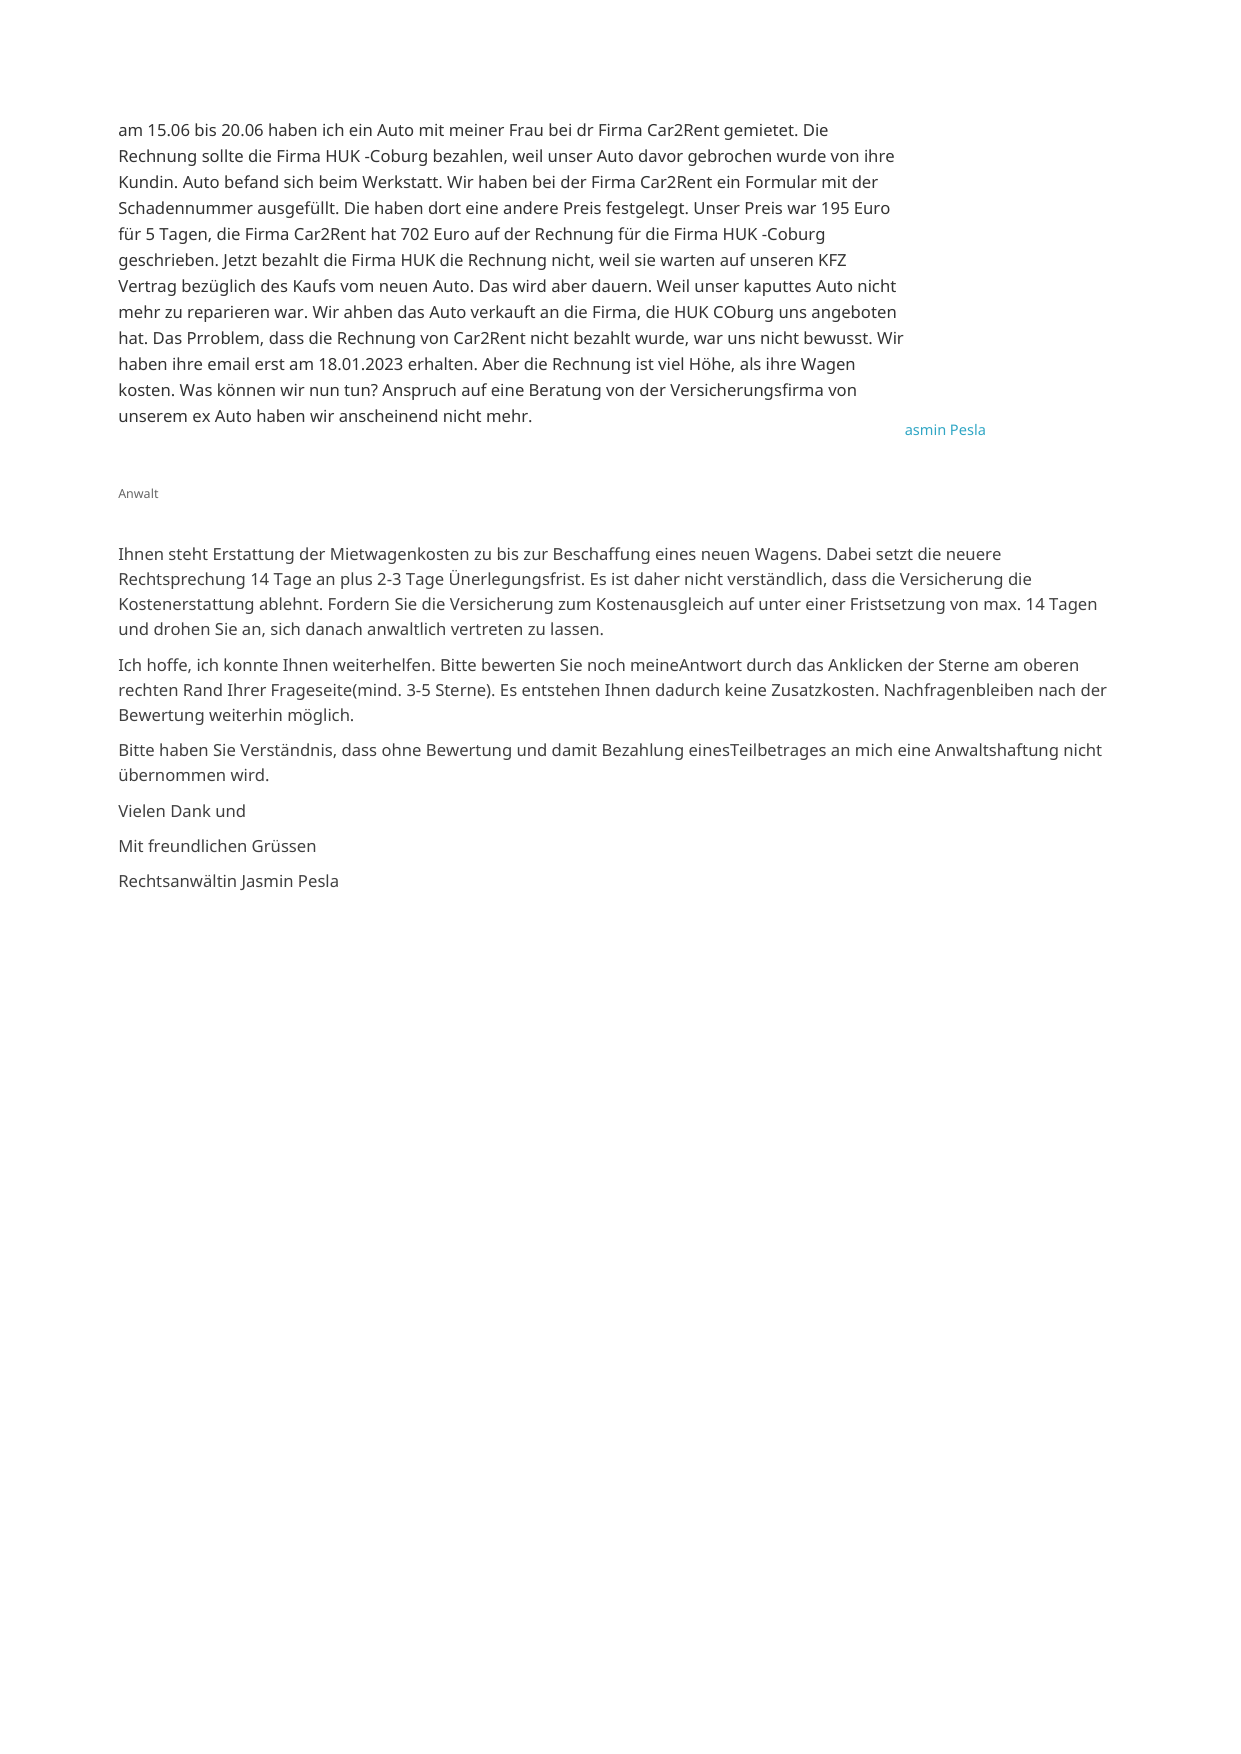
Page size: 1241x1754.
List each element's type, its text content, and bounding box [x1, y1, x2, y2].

text Vielen Dank und [118, 797, 1122, 822]
text Ich hoffe, ich konnte Ihnen weiterhelfen. Bitte bewerten Sie noch meineAntwort durch das Anklicken der Sterne am oberen rechten Rand Ihrer Frageseite(mind. 3-5 Sterne). Es entstehen Ihnen dadurch keine Zusatzkosten. Nachfragenbleiben nach der Bewertung weiterhin möglich. [118, 651, 1122, 726]
text Anwalt [118, 486, 1122, 503]
text am 15.06 bis 20.06 haben ich ein Auto mit meiner Frau bei dr Firma Car2Rent gemietet. Die Rechnung sollte die Firma HUK -Coburg bezahlen, weil unser Auto davor gebrochen wurde von ihre Kundin. Auto befand sich beim Werkstatt. Wir haben bei der Firma Car2Rent ein Formular mit der Schadennummer ausgefüllt. Die haben dort eine andere Preis festgelegt. Unser Preis war 195 Euro für 5 Tagen, die Firma Car2Rent hat 702 Euro auf der Rechnung für die Firma HUK -Coburg geschrieben. Jetzt bezahlt die Firma HUK die Rechnung nicht, weil sie warten auf unseren KFZ Vertrag bezüglich des Kaufs vom neuen Auto. Das wird aber dauern. Weil unser kaputtes Auto nicht mehr zu reparieren war. Wir ahben das Auto verkauft an die Firma, die HUK COburg uns angeboten hat. Das Prroblem, dass die Rechnung von Car2Rent nicht bezahlt wurde, war uns nicht bewusst. Wir haben ihre email erst am 18.01.2023 erhalten. Aber die Rechnung ist viel Höhe, als ihre Wagen kosten. Was können wir nun tun? Anspruch auf eine Beratung von der Versicherungsfirma von unserem ex Auto haben wir anscheinend nicht mehr. [118, 118, 904, 427]
subtitle asmin Pesla [118, 420, 1122, 440]
text Rechtsanwältin Jasmin Pesla [118, 868, 1122, 893]
text Mit freundlichen Grüssen [118, 832, 1122, 857]
text Ihnen steht Erstattung der Mietwagenkosten zu bis zur Beschaffung eines neuen Wagens. Dabei setzt die neuere Rechtsprechung 14 Tage an plus 2-3 Tage Ünerlegungsfrist. Es ist daher nicht verständlich, dass die Versicherung die Kostenerstattung ablehnt. Fordern Sie die Versicherung zum Kostenausgleich auf unter einer Fristsetzung von max. 14 Tagen und drohen Sie an, sich danach anwaltlich vertreten zu lassen. [118, 541, 1122, 641]
text Bitte haben Sie Verständnis, dass ohne Bewertung und damit Bezahlung einesTeilbetrages an mich eine Anwaltshaftung nicht übernommen wird. [118, 737, 1122, 787]
